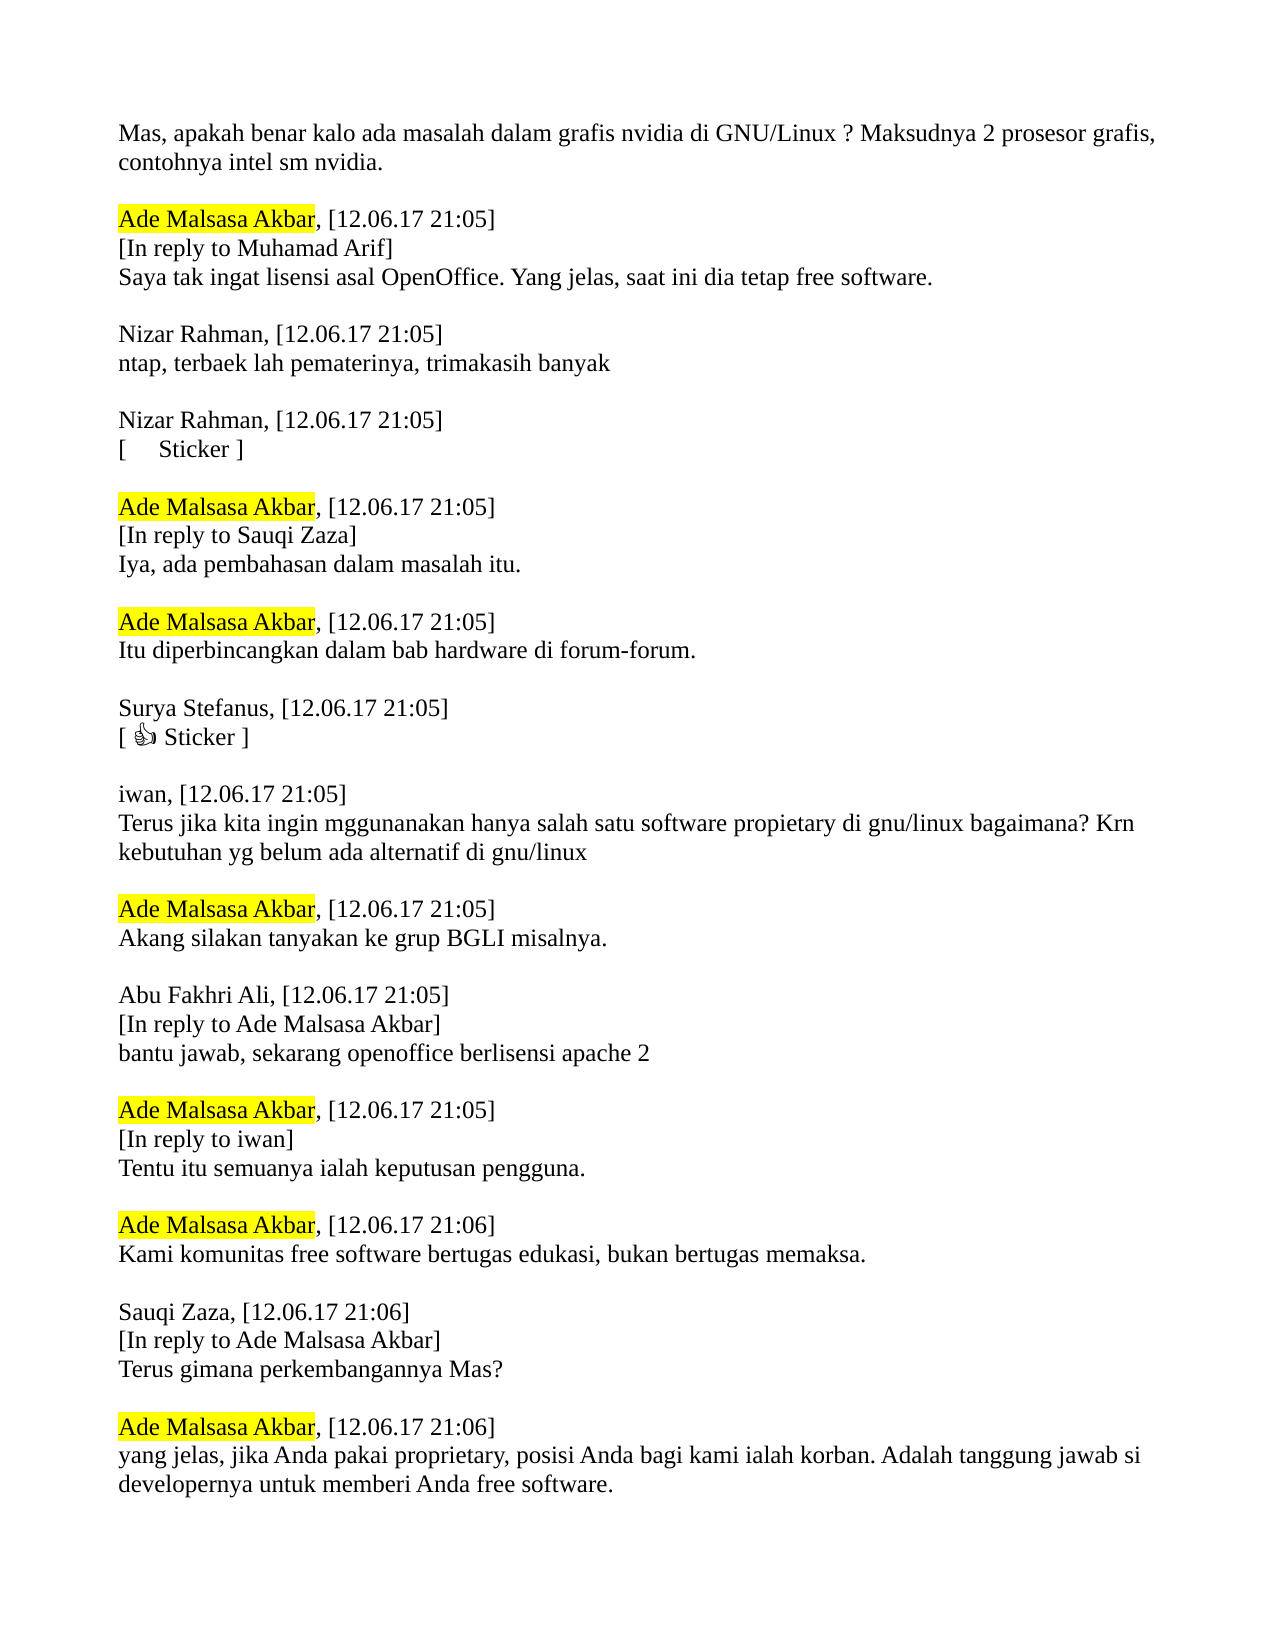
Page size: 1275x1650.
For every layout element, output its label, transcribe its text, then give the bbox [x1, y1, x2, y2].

text Abu Fakhri Ali, [12.06.17 21:05] [118, 981, 1157, 1009]
text [ 👍 Sticker ] [118, 722, 1157, 751]
text Ade Malsasa Akbar, [12.06.17 21:06] [118, 1412, 1157, 1441]
text Ade Malsasa Akbar, [12.06.17 21:05] [118, 1096, 1157, 1124]
text yang jelas, jika Anda pakai proprietary, posisi Anda bagi kami ialah korban. Adalah tanggung jawab si developernya untuk memberi Anda free software. [118, 1441, 1157, 1498]
text [In reply to iwan] [118, 1124, 1157, 1153]
text Tentu itu semuanya ialah keputusan pengguna. [118, 1153, 1157, 1182]
text Saya tak ingat lisensi asal OpenOffice. Yang jelas, saat ini dia tetap free software. [118, 262, 1157, 291]
text Ade Malsasa Akbar, [12.06.17 21:05] [118, 204, 1157, 233]
text Itu diperbincangkan dalam bab hardware di forum-forum. [118, 636, 1157, 664]
text [In reply to Muhamad Arif] [118, 233, 1157, 262]
text Ade Malsasa Akbar, [12.06.17 21:05] [118, 894, 1157, 923]
text ntap, terbaek lah pematerinya, trimakasih banyak [118, 348, 1157, 377]
text [In reply to Ade Malsasa Akbar] [118, 1326, 1157, 1354]
text Surya Stefanus, [12.06.17 21:05] [118, 693, 1157, 722]
text Nizar Rahman, [12.06.17 21:05] [118, 406, 1157, 434]
text Iya, ada pembahasan dalam masalah itu. [118, 549, 1157, 578]
text Terus jika kita ingin mggunanakan hanya salah satu software propietary di gnu/linux bagaimana? Krn kebutuhan yg belum ada alternatif di gnu/linux [118, 808, 1157, 866]
text Ade Malsasa Akbar, [12.06.17 21:05] [118, 492, 1157, 521]
text Mas, apakah benar kalo ada masalah dalam grafis nvidia di GNU/Linux ? Maksudnya 2 prosesor grafis, contohnya intel sm nvidia. [118, 118, 1157, 176]
text [In reply to Sauqi Zaza] [118, 521, 1157, 549]
text [In reply to Ade Malsasa Akbar] [118, 1009, 1157, 1038]
text Ade Malsasa Akbar, [12.06.17 21:05] [118, 607, 1157, 636]
text iwan, [12.06.17 21:05] [118, 779, 1157, 808]
text Terus gimana perkembangannya Mas? [118, 1354, 1157, 1383]
text [ 👋 Sticker ] [118, 434, 1157, 463]
text Nizar Rahman, [12.06.17 21:05] [118, 319, 1157, 348]
text Ade Malsasa Akbar, [12.06.17 21:06] [118, 1211, 1157, 1239]
text bantu jawab, sekarang openoffice berlisensi apache 2 [118, 1038, 1157, 1067]
text Kami komunitas free software bertugas edukasi, bukan bertugas memaksa. [118, 1239, 1157, 1268]
text Akang silakan tanyakan ke grup BGLI misalnya. [118, 923, 1157, 952]
text Sauqi Zaza, [12.06.17 21:06] [118, 1297, 1157, 1326]
